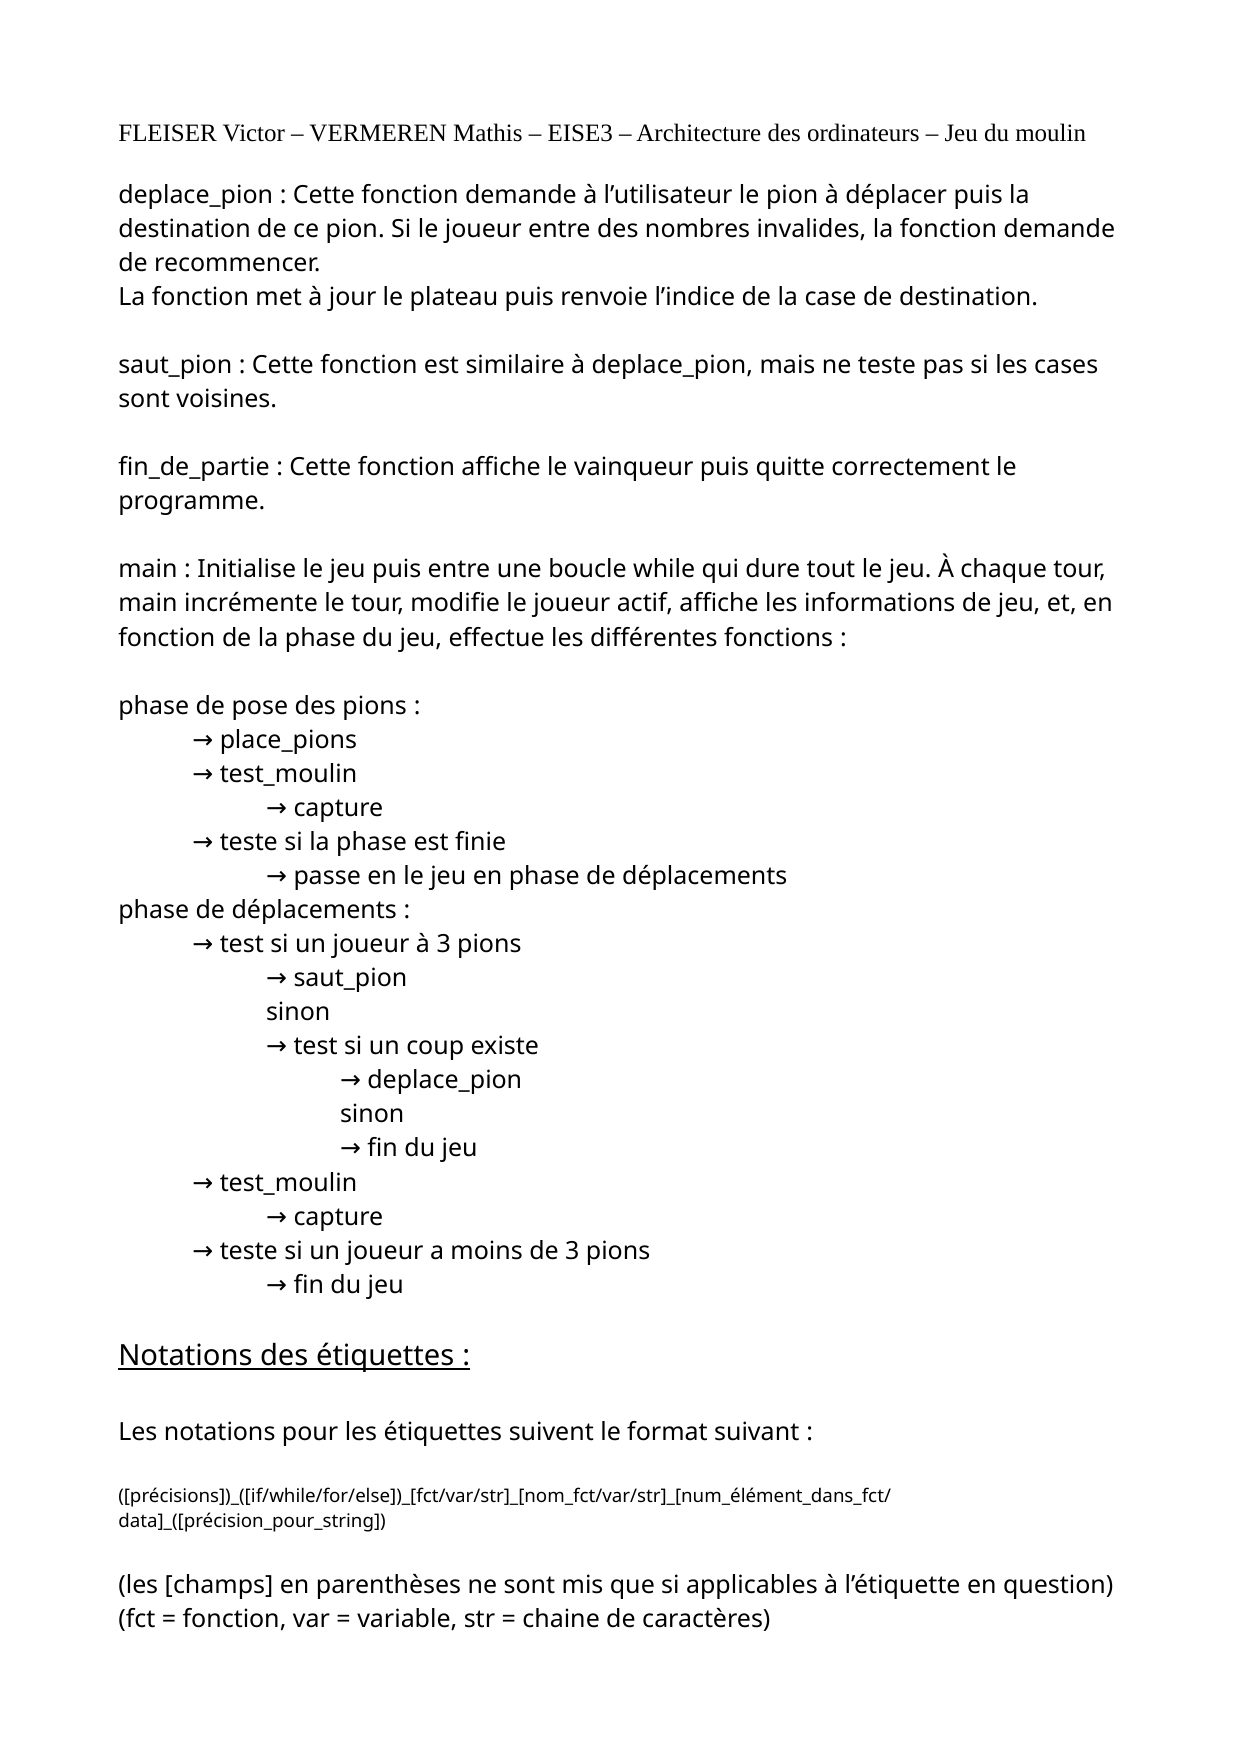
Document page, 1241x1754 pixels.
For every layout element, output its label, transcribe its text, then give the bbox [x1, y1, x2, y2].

text main : Initialise le jeu puis entre une boucle while qui dure tout le jeu. À chaque tour, main incrémente le tour, modifie le joueur actif, affiche les informations de jeu, et, en fonction de la phase du jeu, effectue les différentes fonctions : [118, 551, 1122, 653]
text → saut_pion [118, 960, 1122, 994]
text → place_pions [118, 721, 1122, 755]
text sinon [118, 994, 1122, 1028]
text La fonction met à jour le plateau puis renvoie l’indice de la case de destination. [118, 278, 1122, 313]
text fin_de_partie : Cette fonction affiche le vainqueur puis quitte correctement le programme. [118, 449, 1122, 517]
text deplace_pion : Cette fonction demande à l’utilisateur le pion à déplacer puis la destination de ce pion. Si le joueur entre des nombres invalides, la fonction demande de recommencer. [118, 176, 1122, 278]
text → deplace_pion [118, 1062, 1122, 1096]
text → test si un joueur à 3 pions [118, 926, 1122, 960]
text → teste si un joueur a moins de 3 pions [118, 1232, 1122, 1266]
text → passe en le jeu en phase de déplacements [118, 858, 1122, 892]
text → teste si la phase est finie [118, 823, 1122, 858]
text → capture [118, 789, 1122, 823]
text → test si un coup existe [118, 1028, 1122, 1062]
text sinon [118, 1096, 1122, 1130]
text Les notations pour les étiquettes suivent le format suivant : [118, 1414, 1122, 1448]
text → test_moulin [118, 755, 1122, 789]
text (les [champs] en parenthèses ne sont mis que si applicables à l’étiquette en question) [118, 1567, 1122, 1601]
text (fct = fonction, var = variable, str = chaine de caractères) [118, 1601, 1122, 1635]
text phase de déplacements : [118, 892, 1122, 926]
text ([précisions])_([if/while/for/else])_[fct/var/str]_[nom_fct/var/str]_[num_élément_dans_fct/data]_([précision_pour_string]) [118, 1482, 1122, 1533]
text → capture [118, 1198, 1122, 1232]
text phase de pose des pions : [118, 687, 1122, 721]
text saut_pion : Cette fonction est similaire à deplace_pion, mais ne teste pas si les cases sont voisines. [118, 347, 1122, 415]
text → fin du jeu [118, 1266, 1122, 1300]
text → test_moulin [118, 1164, 1122, 1198]
text Notations des étiquettes : [118, 1334, 1122, 1374]
text → fin du jeu [118, 1130, 1122, 1164]
